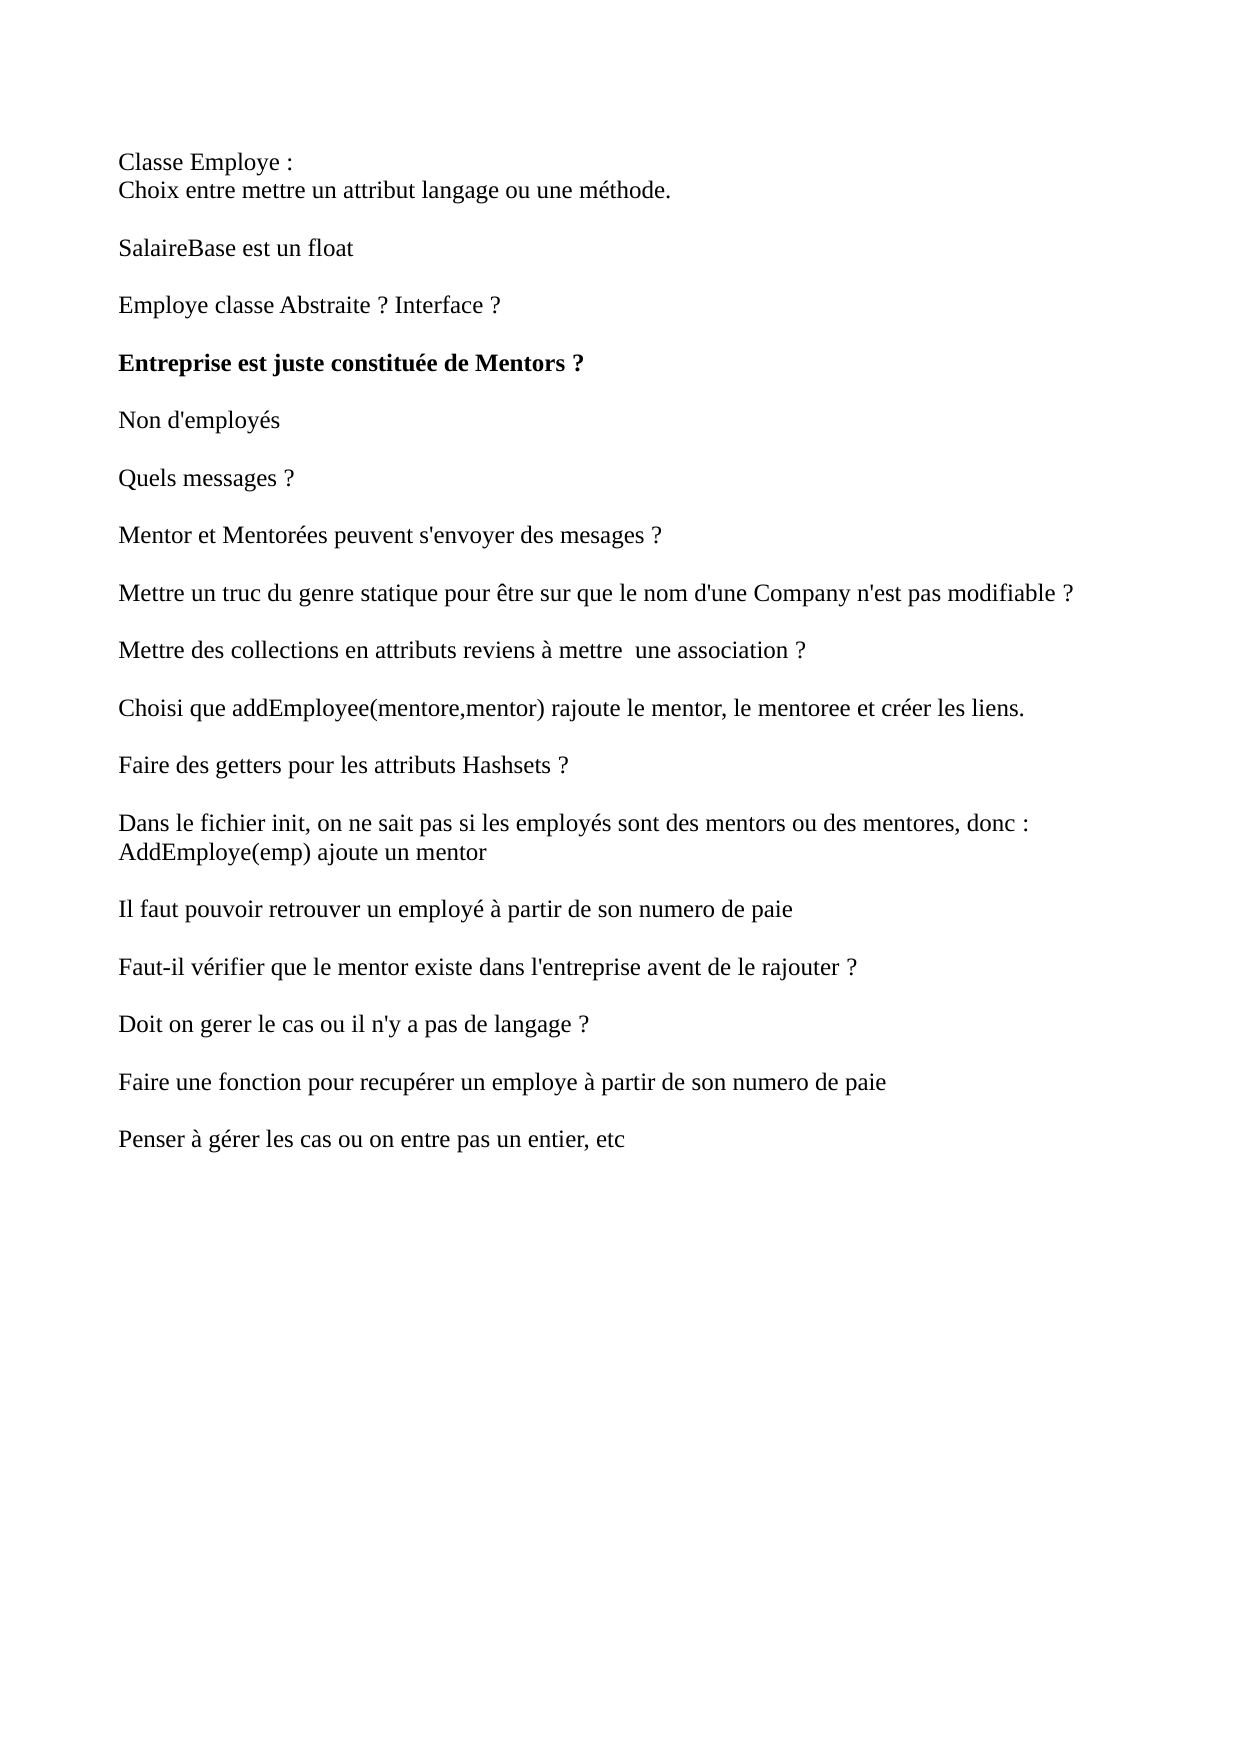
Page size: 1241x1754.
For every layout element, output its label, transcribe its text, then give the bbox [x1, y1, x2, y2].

text AddEmploye(emp) ajoute un mentor [118, 837, 1122, 866]
text Non d'employés [118, 406, 1122, 434]
text Il faut pouvoir retrouver un employé à partir de son numero de paie [118, 894, 1122, 923]
text Choisi que addEmployee(mentore,mentor) rajoute le mentor, le mentoree et créer les liens. [118, 693, 1122, 722]
text Faire une fonction pour recupérer un employe à partir de son numero de paie [118, 1067, 1122, 1096]
text Doit on gerer le cas ou il n'y a pas de langage ? [118, 1009, 1122, 1038]
text Dans le fichier init, on ne sait pas si les employés sont des mentors ou des mentores, donc : [118, 808, 1122, 837]
text Quels messages ? [118, 463, 1122, 492]
text Choix entre mettre un attribut langage ou une méthode. [118, 176, 1122, 204]
text SalaireBase est un float [118, 233, 1122, 262]
text Mentor et Mentorées peuvent s'envoyer des mesages ? [118, 521, 1122, 549]
text Employe classe Abstraite ? Interface ? [118, 291, 1122, 319]
text Faut-il vérifier que le mentor existe dans l'entreprise avent de le rajouter ? [118, 952, 1122, 981]
text Entreprise est juste constituée de Mentors ? [118, 348, 1122, 377]
text Penser à gérer les cas ou on entre pas un entier, etc [118, 1124, 1122, 1153]
text Classe Employe : [118, 147, 1122, 176]
text Mettre un truc du genre statique pour être sur que le nom d'une Company n'est pas modifiable ? [118, 578, 1122, 607]
text Mettre des collections en attributs reviens à mettre une association ? [118, 636, 1122, 664]
text Faire des getters pour les attributs Hashsets ? [118, 751, 1122, 779]
